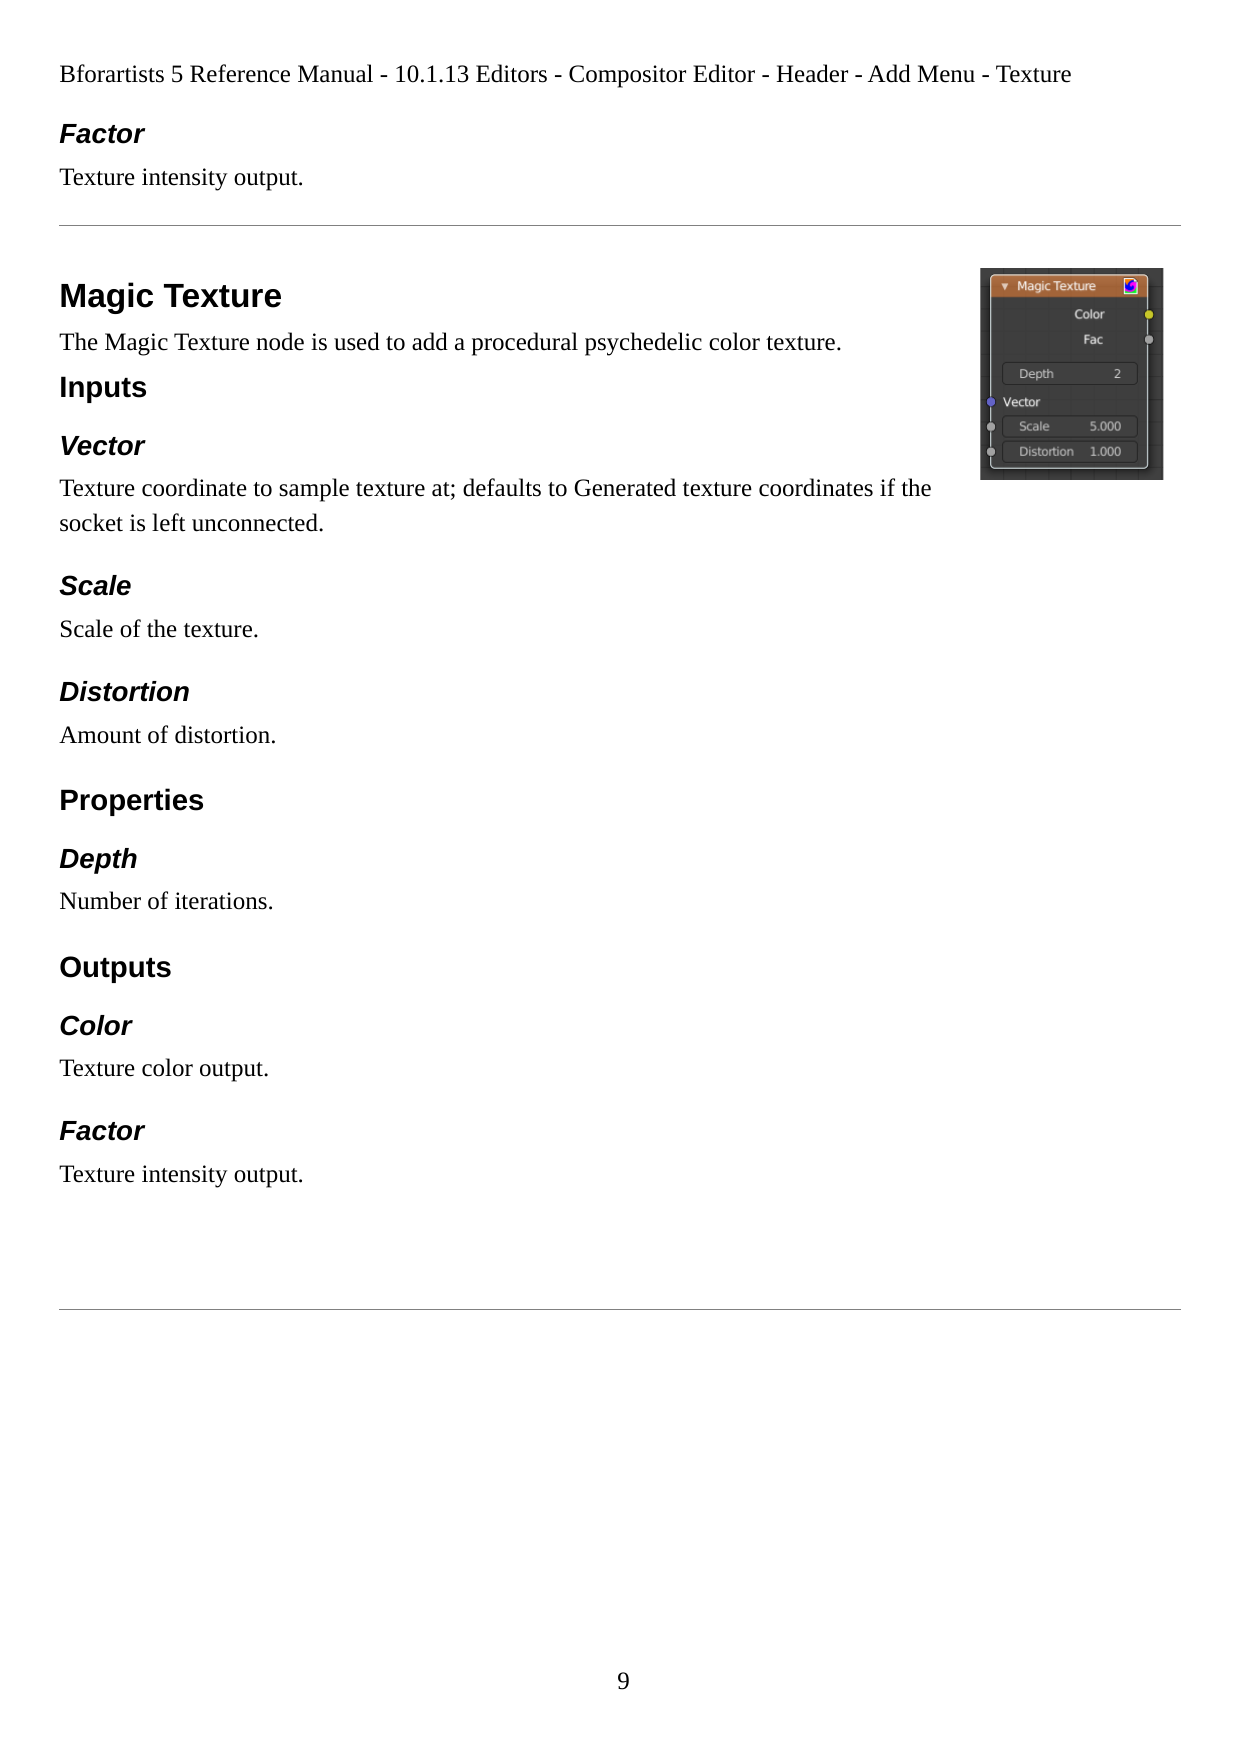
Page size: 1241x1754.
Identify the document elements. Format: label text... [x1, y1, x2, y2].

text The Magic Texture node is used to add a procedural psychedelic color texture. [59, 327, 980, 356]
subtitle Properties [59, 783, 1181, 817]
subtitle Outputs [59, 950, 1181, 984]
subtitle [1164, 276, 1181, 314]
text Amount of distortion. [59, 720, 1181, 748]
subtitle Color [59, 1009, 1181, 1041]
subtitle Factor [59, 117, 1181, 149]
text Number of iterations. [59, 886, 1181, 915]
picture [980, 268, 1164, 480]
subtitle Distortion [59, 675, 1181, 707]
subtitle Magic Texture [59, 276, 980, 314]
text Texture color output. [59, 1053, 1181, 1082]
subtitle Scale [59, 569, 1181, 601]
subtitle Factor [59, 1115, 1181, 1147]
subtitle Depth [59, 842, 1181, 874]
subtitle Vector [59, 429, 980, 461]
text Texture intensity output. [59, 1159, 1181, 1188]
text Texture intensity output. [59, 162, 1181, 190]
subtitle Inputs [59, 370, 980, 404]
subtitle [1164, 429, 1181, 461]
text Texture coordinate to sample texture at; defaults to Generated texture coordinates if the socket is left unconnected. [59, 473, 1181, 537]
subtitle [1164, 370, 1181, 404]
text Scale of the texture. [59, 614, 1181, 642]
